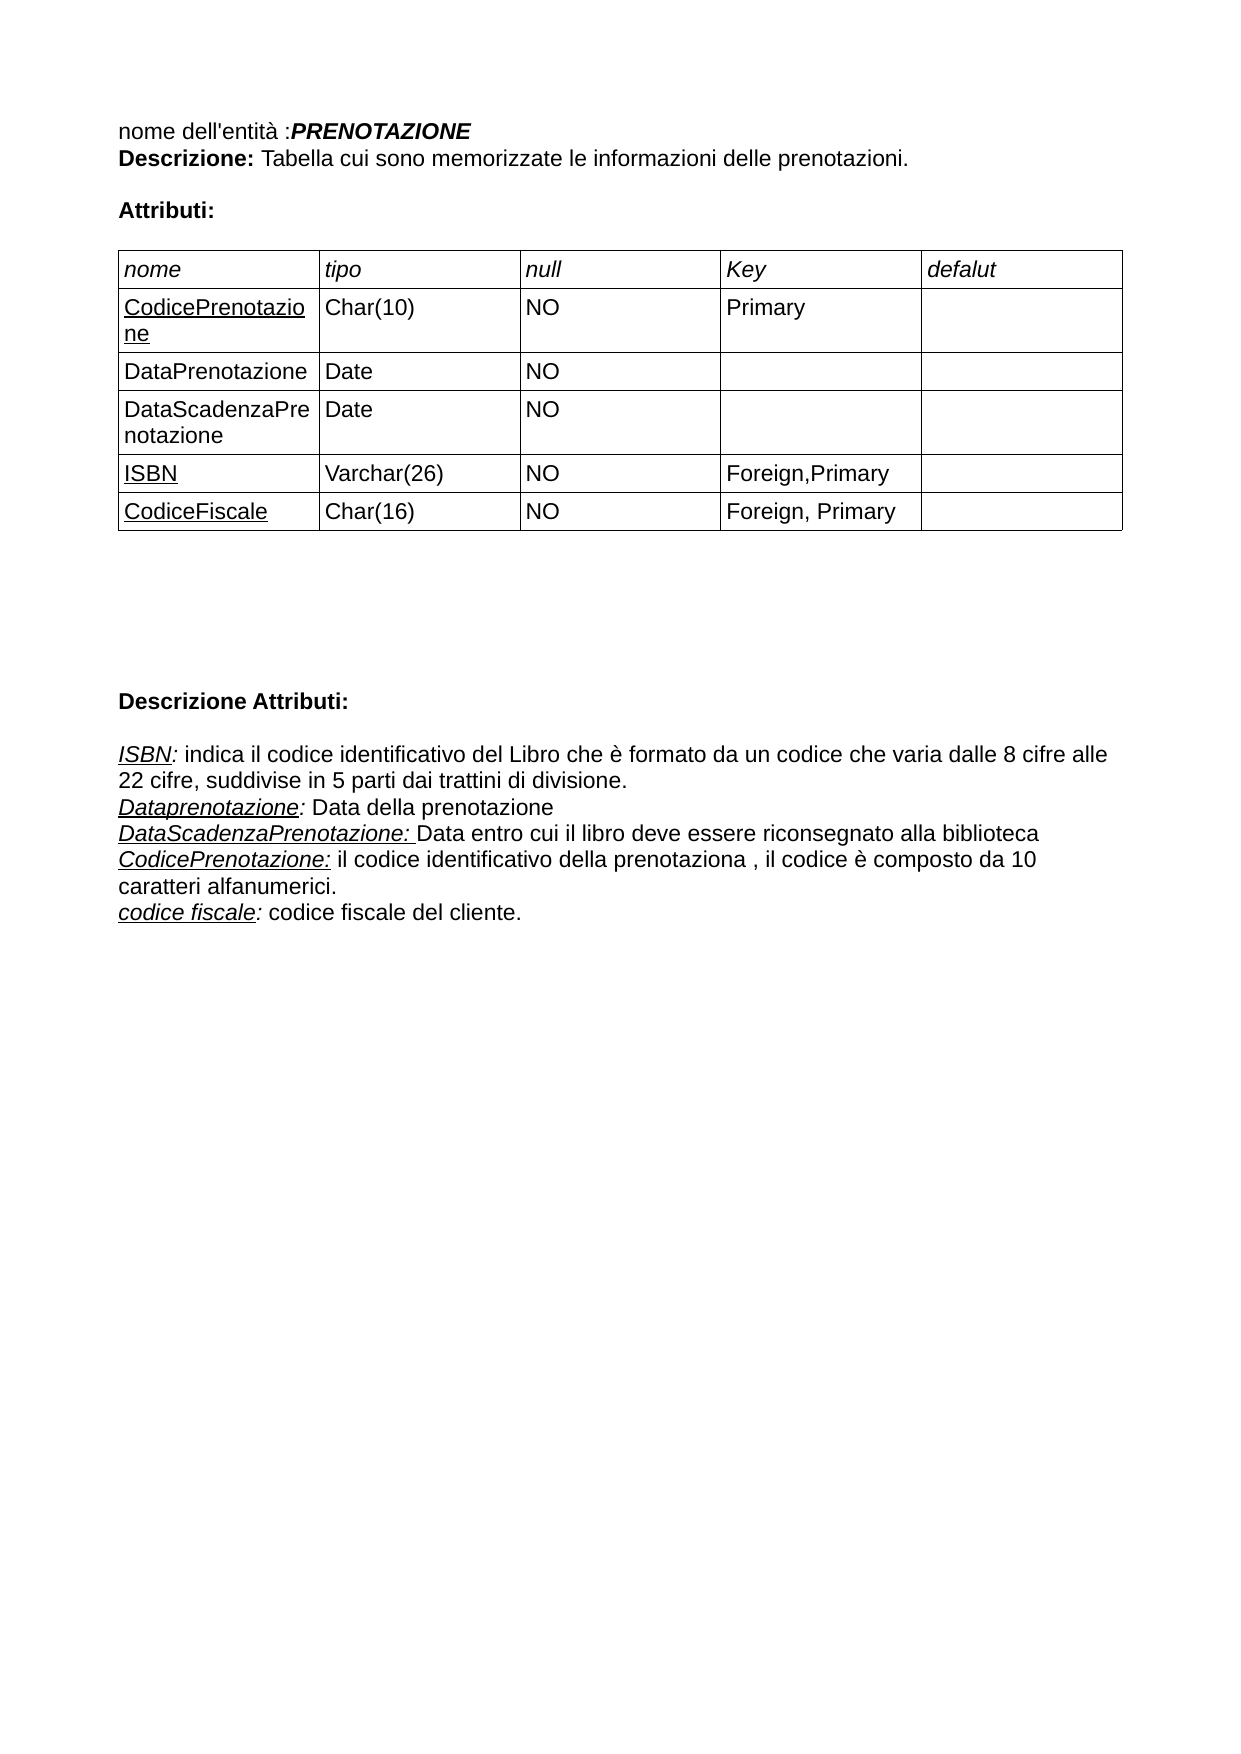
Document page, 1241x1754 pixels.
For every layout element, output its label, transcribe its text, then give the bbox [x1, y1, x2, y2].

table_cell DataScadenzaPrenotazione [119, 391, 319, 454]
table_cell ISBN [119, 455, 319, 492]
text Descrizione Attributi: [118, 688, 1122, 715]
table_cell [721, 391, 921, 454]
table_cell [922, 493, 1122, 530]
table_cell Date [320, 391, 520, 454]
table_header Key [721, 251, 921, 288]
table_cell Foreign, Primary [721, 493, 921, 530]
table_cell NO [521, 493, 720, 530]
table_cell Dataprenotazione: Data della prenotazione DataScadenzaPrenotazione: Data entro cui il libro deve essere riconsegnato alla biblioteca CodicePrenotazione: il codice identificativo della prenotaziona , il codice è composto da 10 caratteri alfanumerici. codice fiscale: codice fiscale del cliente. [118, 794, 1122, 926]
text Descrizione: Tabella cui sono memorizzate le informazioni delle prenotazioni. [118, 144, 1122, 171]
table_header defalut [922, 251, 1122, 288]
table_cell [922, 353, 1122, 390]
table_cell NO [521, 391, 720, 454]
table_cell Char(10) [320, 289, 520, 352]
text Attributi: [118, 197, 1122, 223]
table_cell Primary [721, 289, 921, 352]
table_header null [521, 251, 720, 288]
table_cell [922, 289, 1122, 352]
table_header nome [119, 251, 319, 288]
table_cell Varchar(26) [320, 455, 520, 492]
table_cell CodiceFiscale [119, 493, 319, 530]
table_cell NO [521, 289, 720, 352]
table_cell DataPrenotazione [119, 353, 319, 390]
text nome dell'entità :PRENOTAZIONE [118, 118, 1122, 144]
table_cell Char(16) [320, 493, 520, 530]
table_header ISBN: indica il codice identificativo del Libro che è formato da un codice che varia dalle 8 cifre alle 22 cifre, suddivise in 5 parti dai trattini di divisione. [118, 741, 1122, 794]
table_cell CodicePrenotazione [119, 289, 319, 352]
table_header tipo [320, 251, 520, 288]
table_cell NO [521, 353, 720, 390]
table_cell [922, 455, 1122, 492]
table_cell NO [521, 455, 720, 492]
table_cell Date [320, 353, 520, 390]
table_cell [721, 353, 921, 390]
table_cell [922, 391, 1122, 454]
table_cell Foreign,Primary [721, 455, 921, 492]
